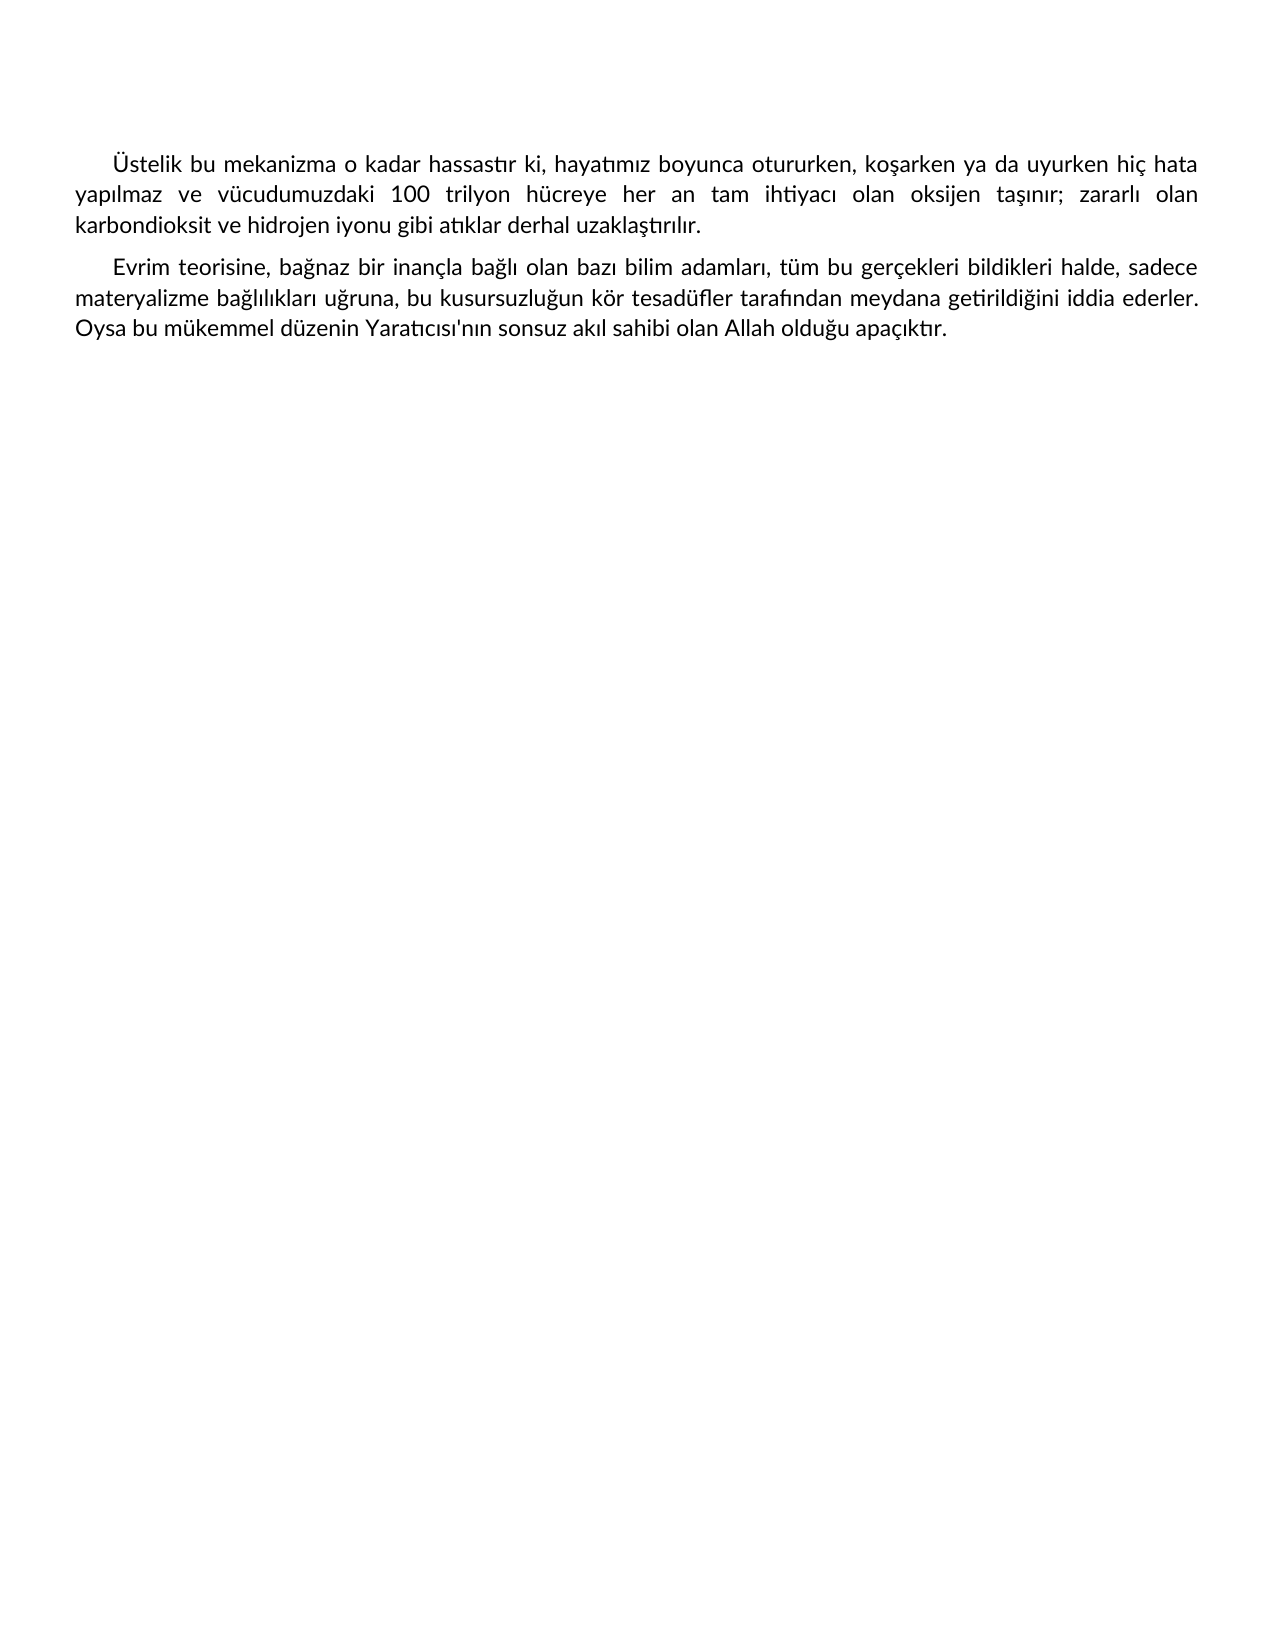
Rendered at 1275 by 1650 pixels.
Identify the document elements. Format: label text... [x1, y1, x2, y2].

text Üstelik bu mekanizma o kadar hassastır ki, hayatımız boyunca otururken, koşarken ya da uyurken hiç hata yapılmaz ve vücudumuzdaki 100 trilyon hücreye her an tam ihtiyacı olan oksijen taşınır; zararlı olan karbondioksit ve hidrojen iyonu gibi atıklar derhal uzaklaştırılır. [75, 150, 1200, 238]
text Evrim teorisine, bağnaz bir inançla bağlı olan bazı bilim adamları, tüm bu gerçekleri bildikleri halde, sadece materyalizme bağlılıkları uğruna, bu kusursuzluğun kör tesadüfler tarafından meydana getirildiğini iddia ederler. Oysa bu mükemmel düzenin Yaratıcısı'nın sonsuz akıl sahibi olan Allah olduğu apaçıktır. [75, 253, 1200, 341]
